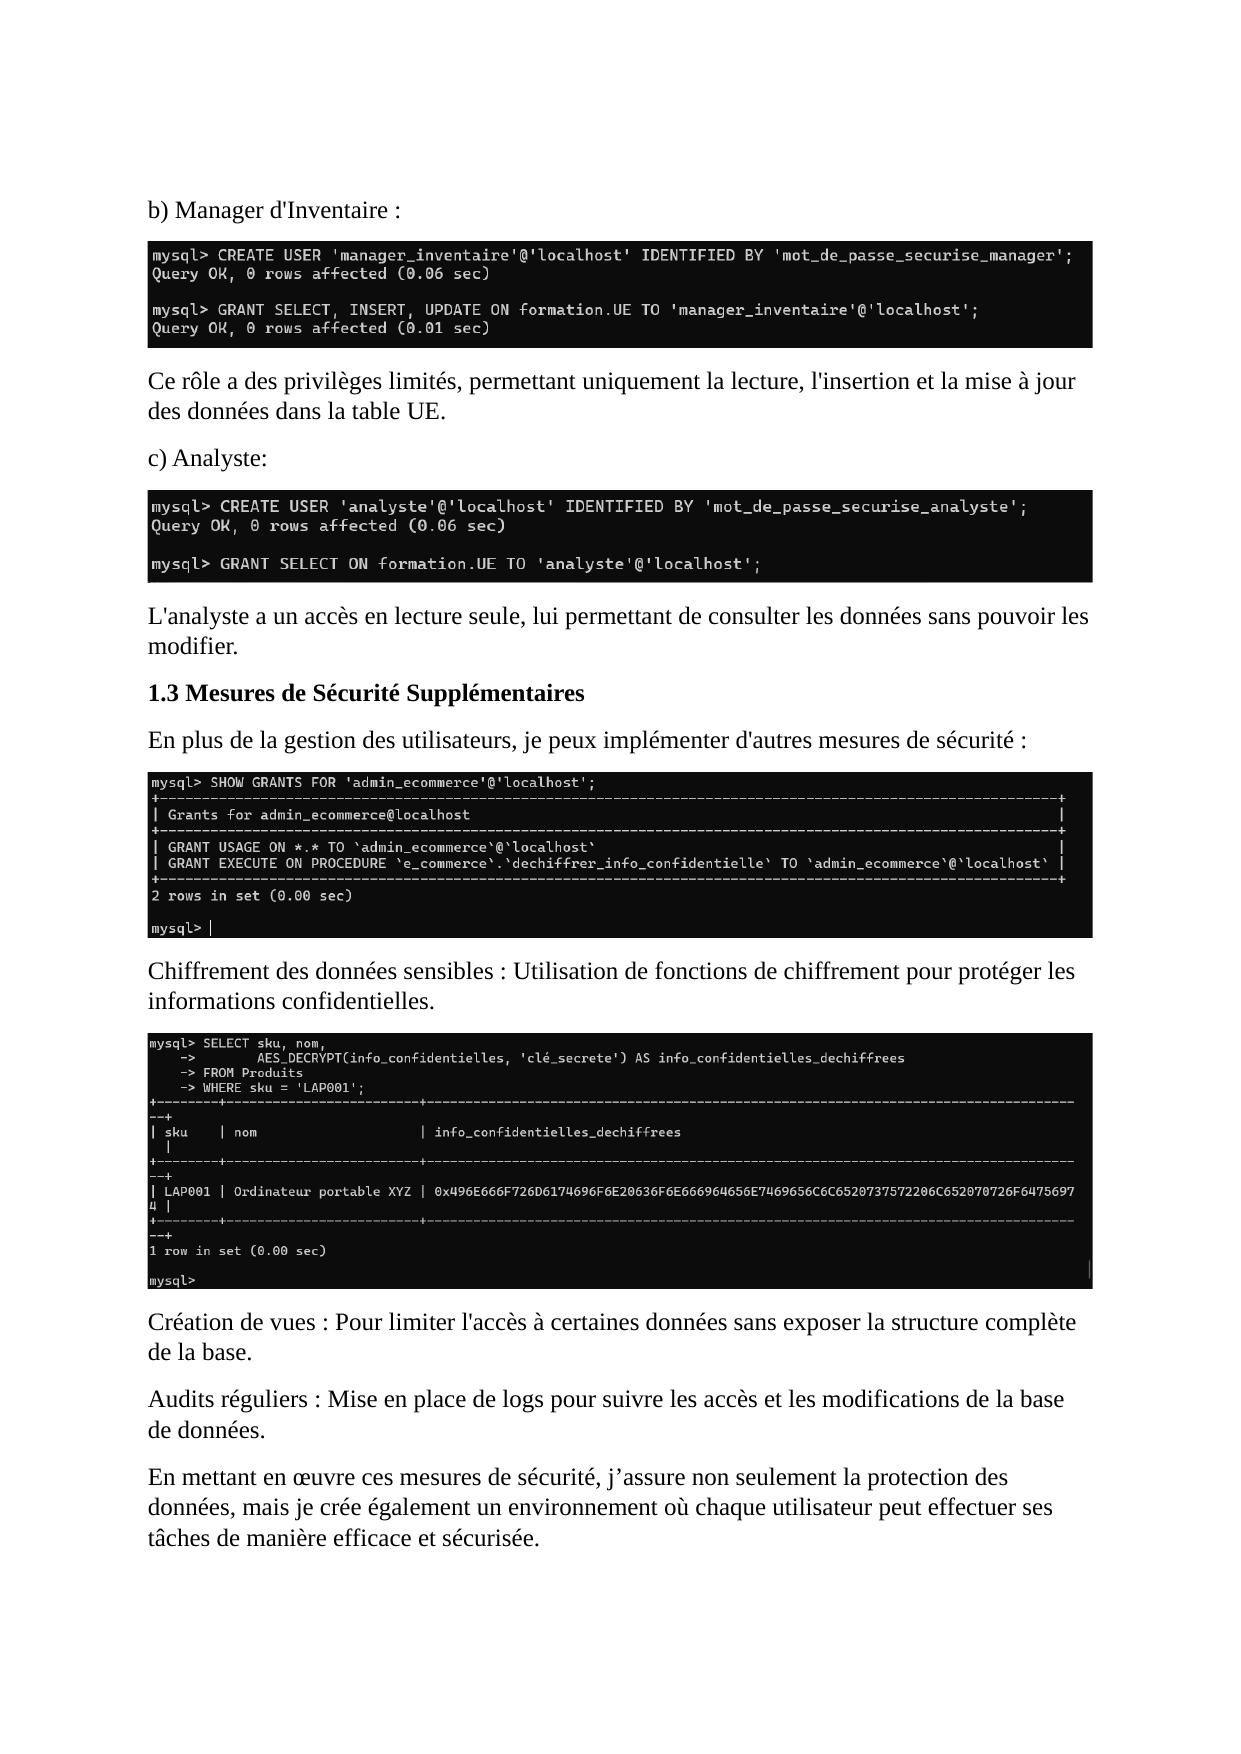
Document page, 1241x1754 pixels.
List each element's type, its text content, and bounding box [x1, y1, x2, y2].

text Ce rôle a des privilèges limités, permettant uniquement la lecture, l'insertion et la mise à jour des données dans la table UE. [148, 366, 1093, 425]
text Audits réguliers : Mise en place de logs pour suivre les accès et les modifications de la base de données. [148, 1384, 1093, 1444]
text b) Manager d'Inventaire : [148, 195, 1093, 223]
text Chiffrement des données sensibles : Utilisation de fonctions de chiffrement pour protéger les informations confidentielles. [148, 956, 1093, 1015]
text 1.3 Mesures de Sécurité Supplémentaires [148, 678, 1093, 707]
text En plus de la gestion des utilisateurs, je peux implémenter d'autres mesures de sécurité : [148, 726, 1093, 754]
text c) Analyste: [148, 443, 1093, 472]
text En mettant en œuvre ces mesures de sécurité, j’assure non seulement la protection des données, mais je crée également un environnement où chaque utilisateur peut effectuer ses tâches de manière efficace et sécurisée. [148, 1462, 1093, 1552]
text Création de vues : Pour limiter l'accès à certaines données sans exposer la structure complète de la base. [148, 1307, 1093, 1366]
text L'analyste a un accès en lecture seule, lui permettant de consulter les données sans pouvoir les modifier. [148, 601, 1093, 660]
